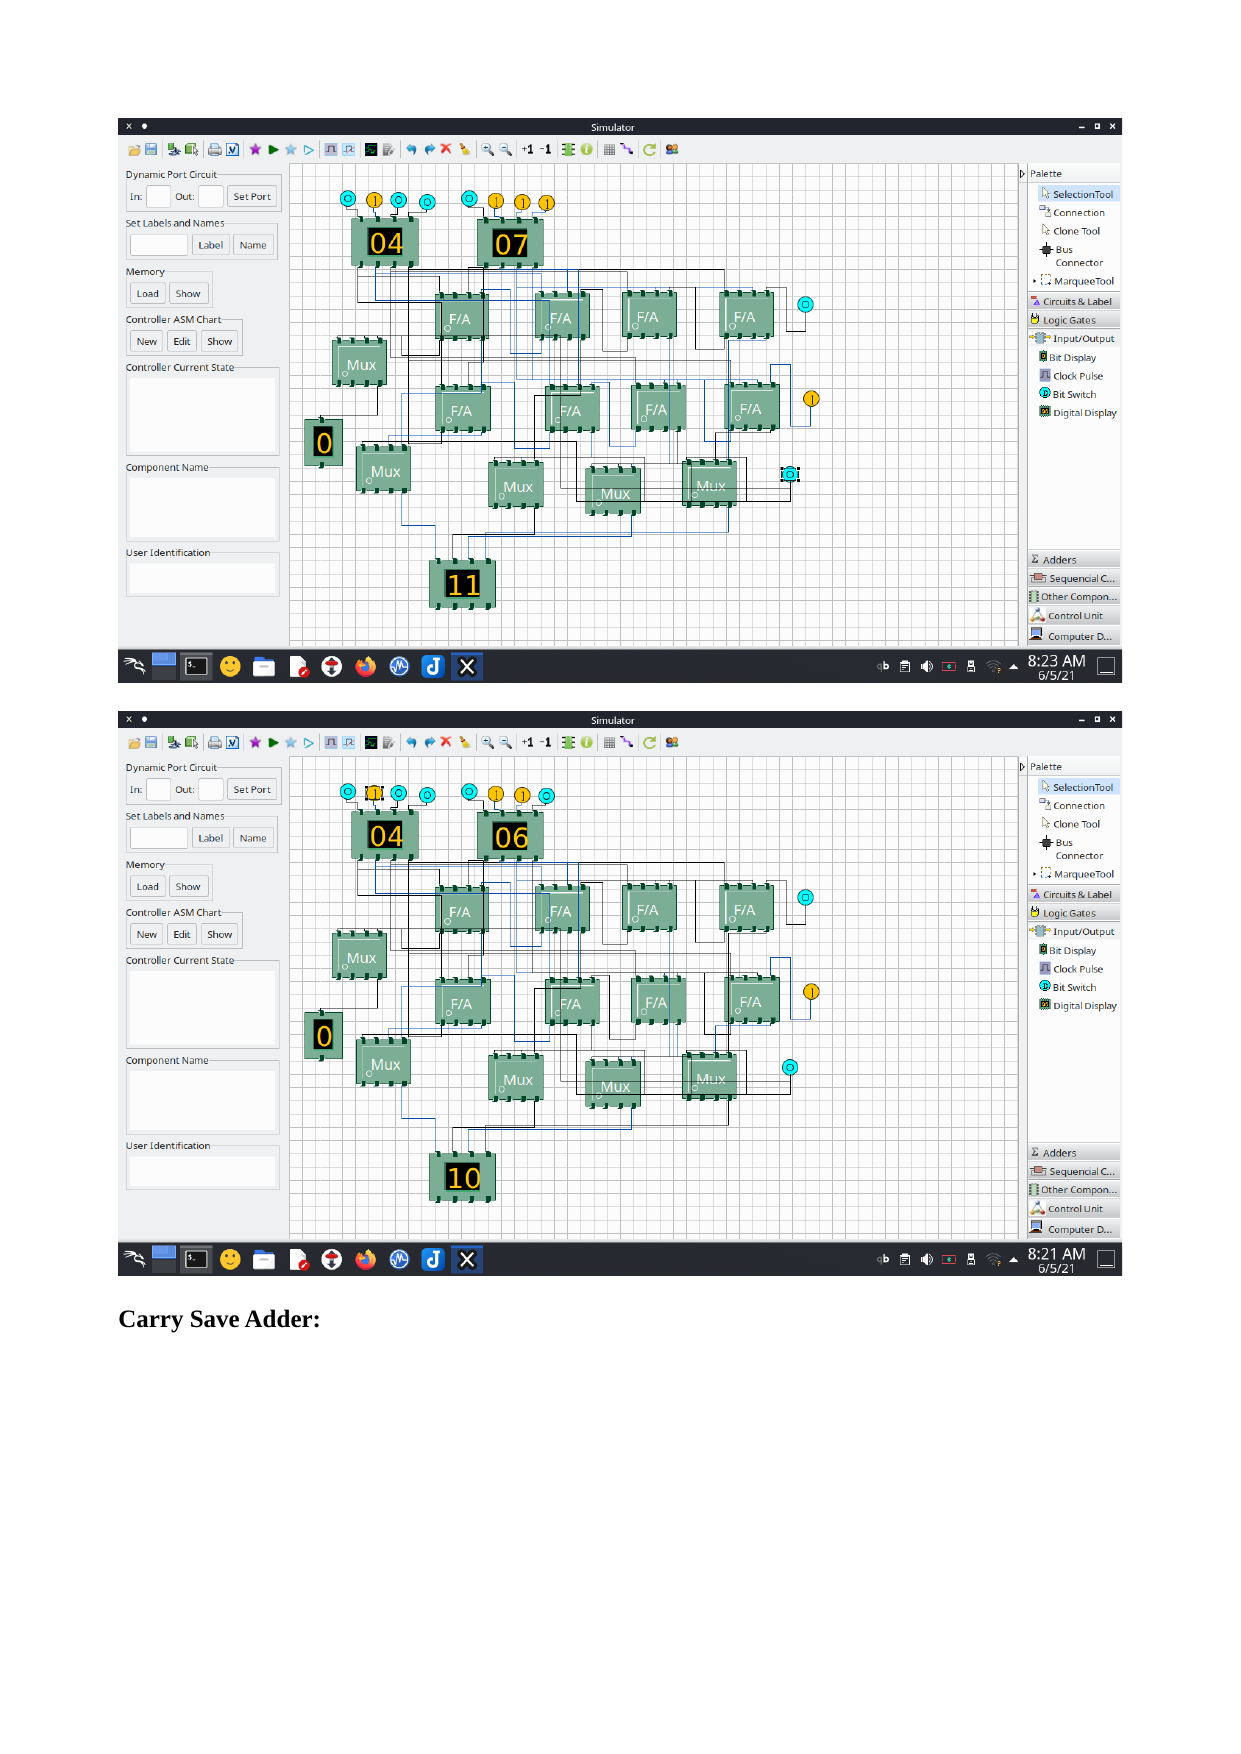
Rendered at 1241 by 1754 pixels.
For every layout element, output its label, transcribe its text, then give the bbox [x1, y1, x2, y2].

picture [118, 118, 1123, 683]
picture [118, 711, 1123, 1276]
text Carry Save Adder: [118, 1304, 1122, 1333]
